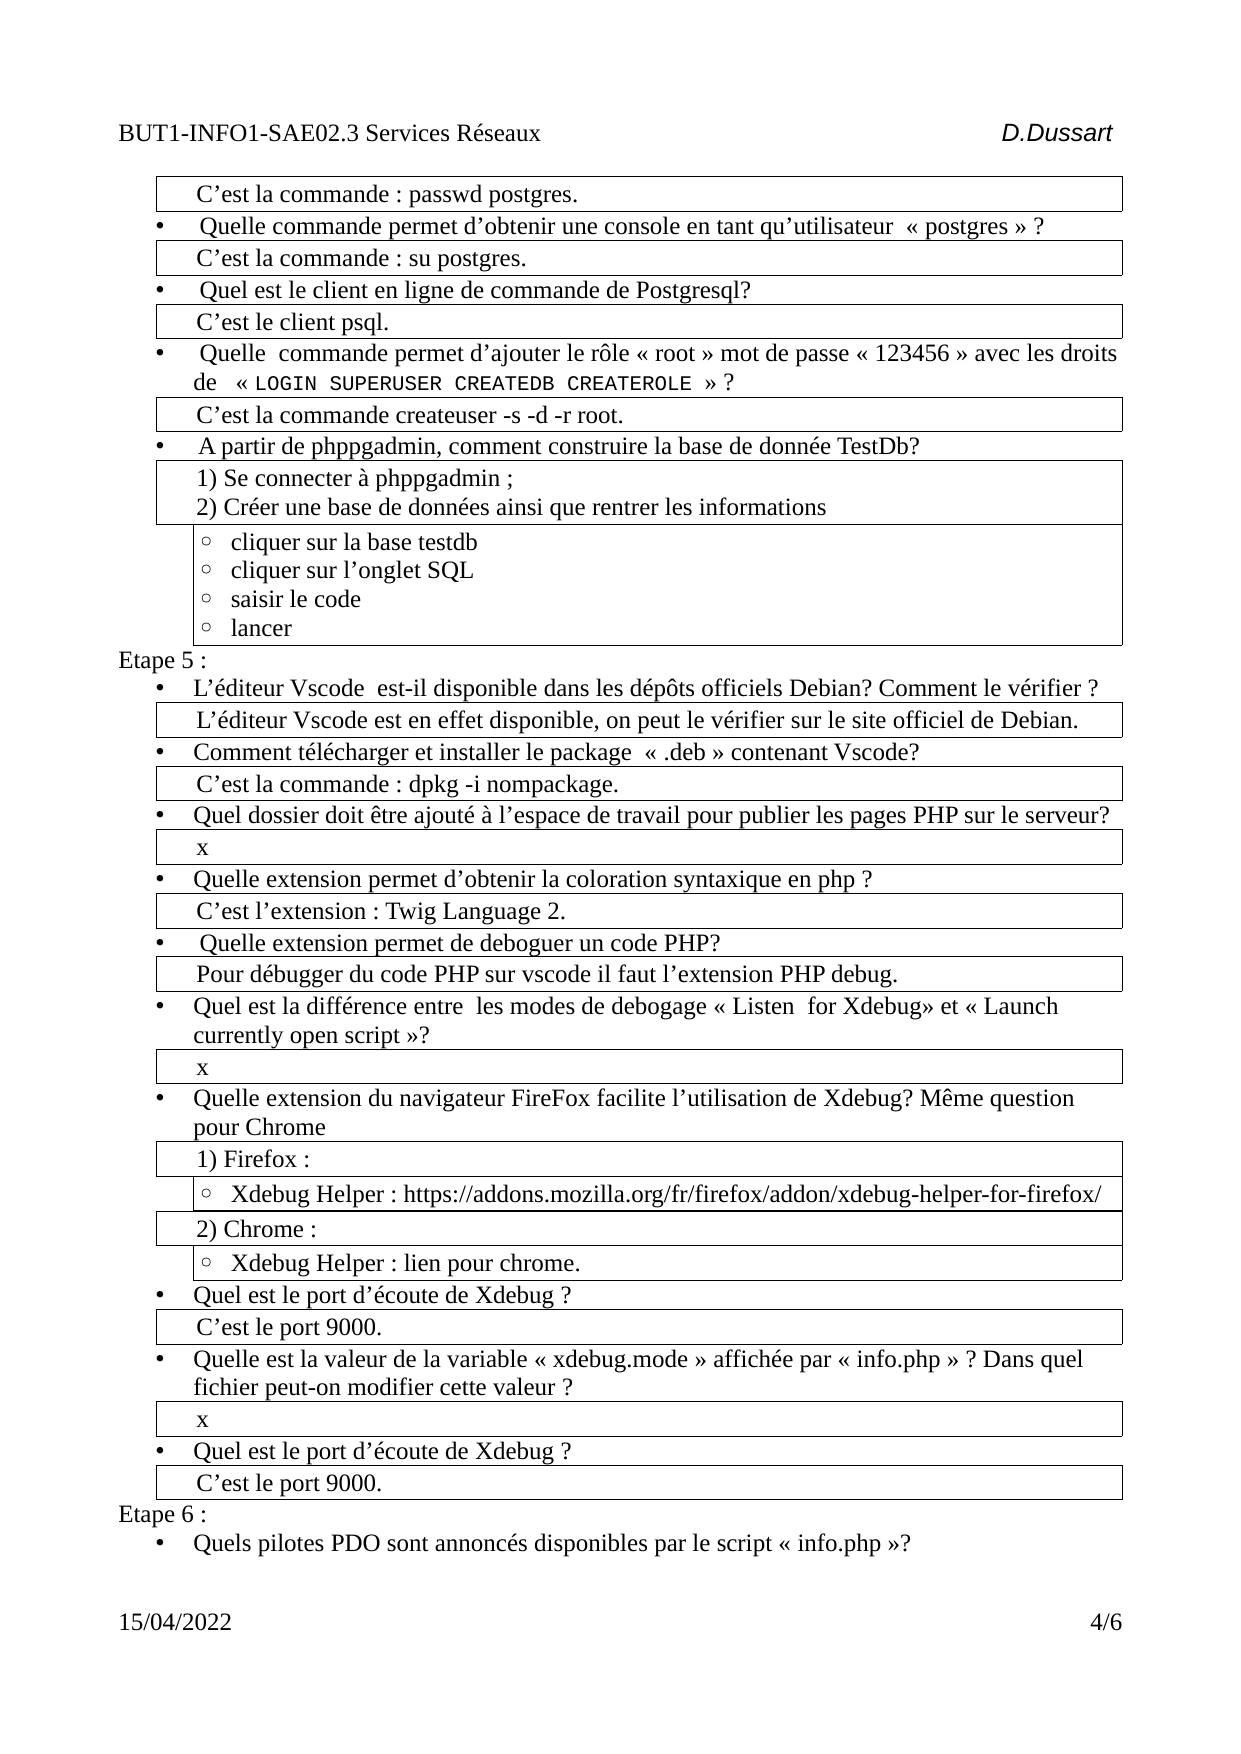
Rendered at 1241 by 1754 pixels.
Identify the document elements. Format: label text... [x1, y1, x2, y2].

list Quel est le port d’écoute de Xdebug ? [156, 1437, 1122, 1465]
list 2) Créer une base de données ainsi que rentrer les informations [157, 489, 1122, 524]
list x [157, 1402, 1122, 1436]
list C’est l’extension : Twig Language 2. [157, 894, 1122, 928]
list Xdebug Helper : lien pour chrome. [194, 1246, 1122, 1280]
list lancer [194, 610, 1122, 645]
list Pour débugger du code PHP sur vscode il faut l’extension PHP debug. [157, 957, 1122, 991]
list Comment télécharger et installer le package « .deb » contenant Vscode? [156, 738, 1122, 766]
list C’est la commande createuser -s -d -r root. [157, 398, 1122, 431]
list C’est la commande : su postgres. [157, 241, 1122, 275]
list Quel est le port d’écoute de Xdebug ? [156, 1280, 1122, 1309]
list C’est la commande : dpkg -i nompackage. [157, 767, 1122, 800]
list 2) Chrome : [157, 1212, 1122, 1245]
list cliquer sur la base testdb [194, 525, 1122, 552]
list Quels pilotes PDO sont annoncés disponibles par le script « info.php »? [156, 1528, 1122, 1557]
list saisir le code [194, 581, 1122, 610]
list Quelle commande permet d’ajouter le rôle « root » mot de passe « 123456 » avec les droits de « LOGIN SUPERUSER CREATEDB CREATEROLE » ? [156, 339, 1122, 397]
list Xdebug Helper : https://addons.mozilla.org/fr/firefox/addon/xdebug-helper-for-firefox/ [194, 1177, 1122, 1210]
list A partir de phppgadmin, comment construire la base de donnée TestDb? [156, 432, 1122, 460]
list Quelle extension permet d’obtenir la coloration syntaxique en php ? [156, 865, 1122, 893]
list Quelle extension permet de deboguer un code PHP? [156, 929, 1122, 956]
list C’est le client psql. [157, 305, 1122, 338]
list 1) Firefox : [157, 1142, 1122, 1176]
list L’éditeur Vscode est en effet disponible, on peut le vérifier sur le site officiel de Debian. [157, 703, 1122, 737]
list C’est le port 9000. [157, 1310, 1122, 1344]
list L’éditeur Vscode est-il disponible dans les dépôts officiels Debian? Comment le vérifier ? [156, 673, 1122, 702]
list C’est la commande : passwd postgres. [157, 177, 1122, 211]
list x [157, 1050, 1122, 1083]
list Quel dossier doit être ajouté à l’espace de travail pour publier les pages PHP sur le serveur? [156, 801, 1122, 829]
list C’est le port 9000. [157, 1466, 1122, 1499]
list 1) Se connecter à phppgadmin ; [157, 461, 1122, 489]
list x [157, 830, 1122, 864]
text Etape 5 : [118, 645, 1122, 673]
list cliquer sur l’onglet SQL [194, 552, 1122, 581]
list Quel est la différence entre les modes de debogage « Listen for Xdebug» et « Launch currently open script »? [156, 992, 1122, 1049]
list Quel est le client en ligne de commande de Postgresql? [156, 276, 1122, 303]
text Etape 6 : [118, 1499, 1122, 1528]
list Quelle commande permet d’obtenir une console en tant qu’utilisateur « postgres » ? [156, 212, 1122, 240]
list Quelle est la valeur de la variable « xdebug.mode » affichée par « info.php » ? Dans quel fichier peut-on modifier cette valeur ? [156, 1345, 1122, 1401]
list Quelle extension du navigateur FireFox facilite l’utilisation de Xdebug? Même question pour Chrome [156, 1084, 1122, 1141]
